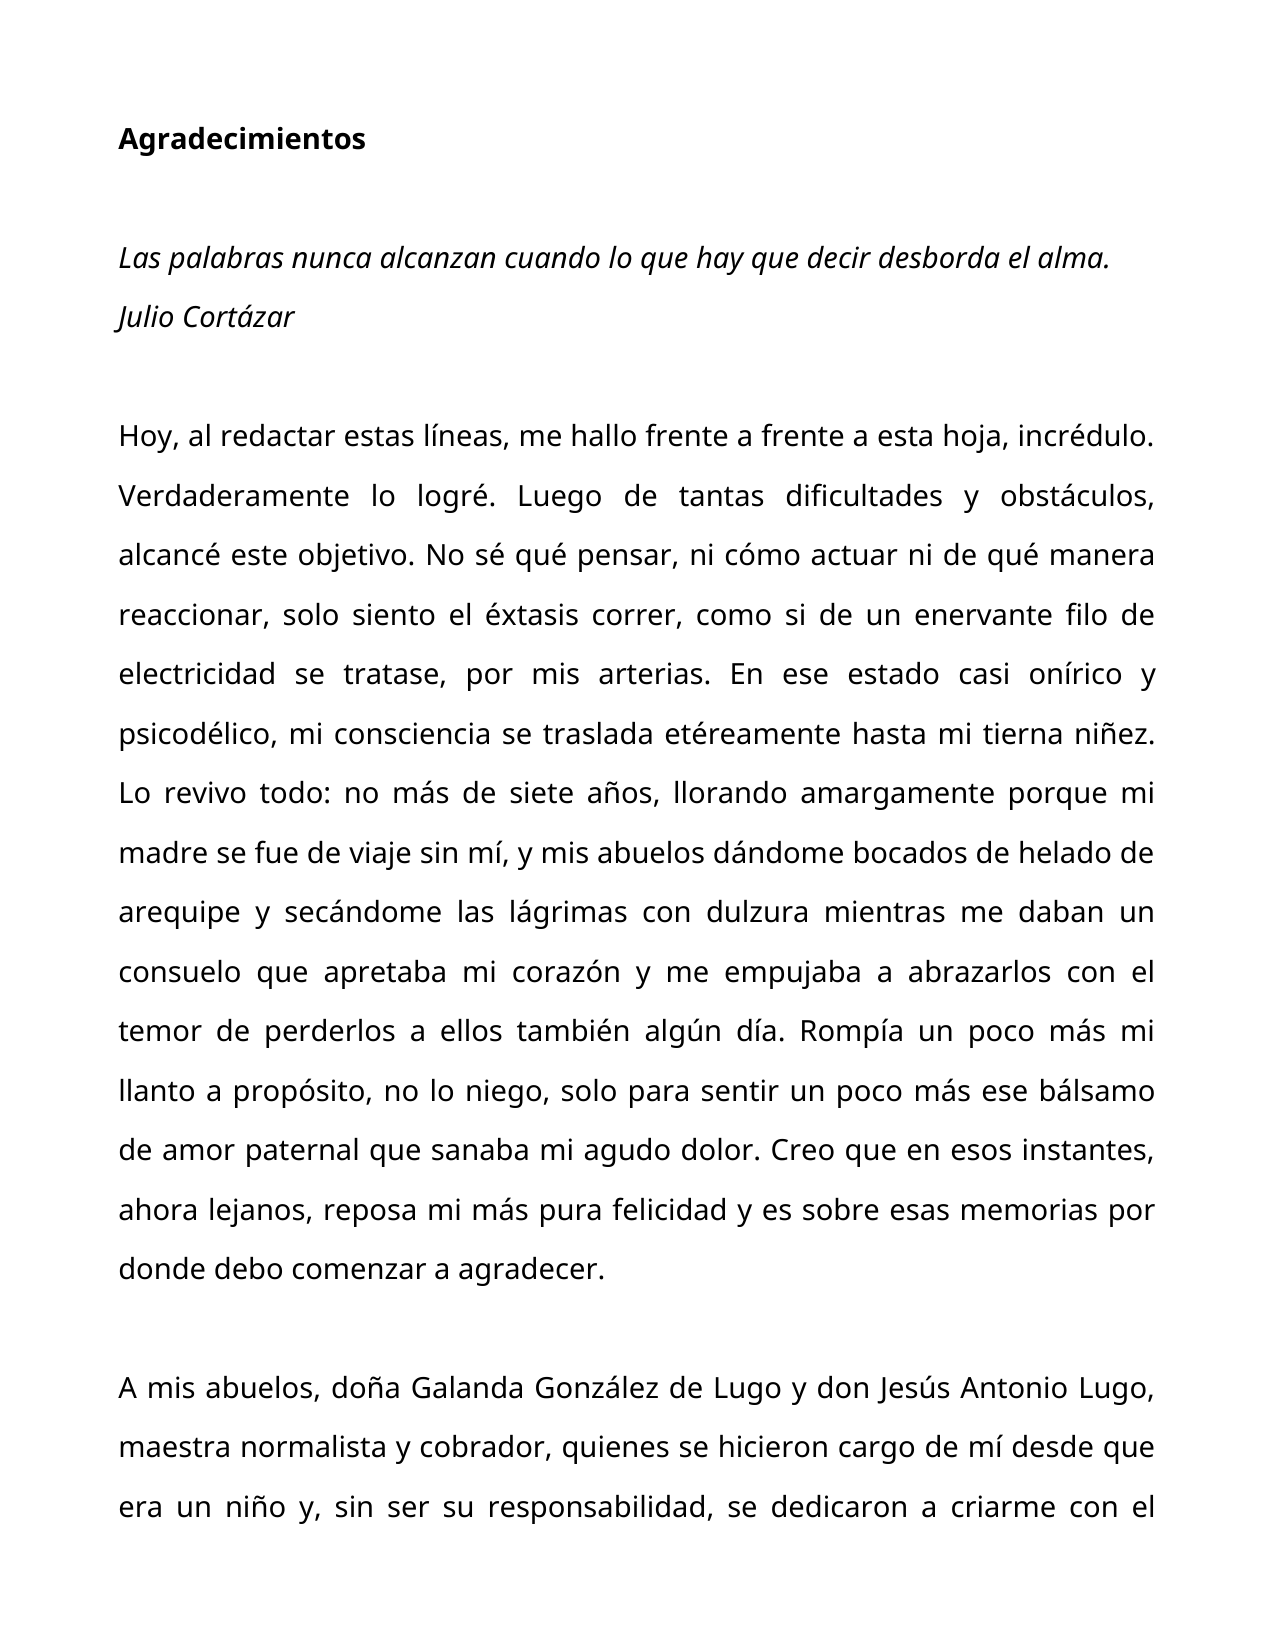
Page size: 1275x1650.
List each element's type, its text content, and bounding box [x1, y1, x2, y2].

text Agradecimientos [118, 118, 1157, 158]
text Hoy, al redactar estas líneas, me hallo frente a frente a esta hoja, incrédulo. Verdaderamente lo logré. Luego de tantas dificultades y obstáculos, alcancé este objetivo. No sé qué pensar, ni cómo actuar ni de qué manera reaccionar, solo siento el éxtasis correr, como si de un enervante filo de electricidad se tratase, por mis arterias. En ese estado casi onírico y psicodélico, mi consciencia se traslada etéreamente hasta mi tierna niñez. Lo revivo todo: no más de siete años, llorando amargamente porque mi madre se fue de viaje sin mí, y mis abuelos dándome bocados de helado de arequipe y secándome las lágrimas con dulzura mientras me daban un consuelo que apretaba mi corazón y me empujaba a abrazarlos con el temor de perderlos a ellos también algún día. Rompía un poco más mi llanto a propósito, no lo niego, solo para sentir un poco más ese bálsamo de amor paternal que sanaba mi agudo dolor. Creo que en esos instantes, ahora lejanos, reposa mi más pura felicidad y es sobre esas memorias por donde debo comenzar a agradecer. [118, 416, 1157, 1288]
text Las palabras nunca alcanzan cuando lo que hay que decir desborda el alma. [118, 237, 1157, 277]
text Julio Cortázar [118, 297, 1157, 336]
text A mis abuelos, doña Galanda González de Lugo y don Jesús Antonio Lugo, maestra normalista y cobrador, quienes se hicieron cargo de mí desde que era un niño y, sin ser su responsabilidad, se dedicaron a criarme con el [118, 1367, 1157, 1526]
